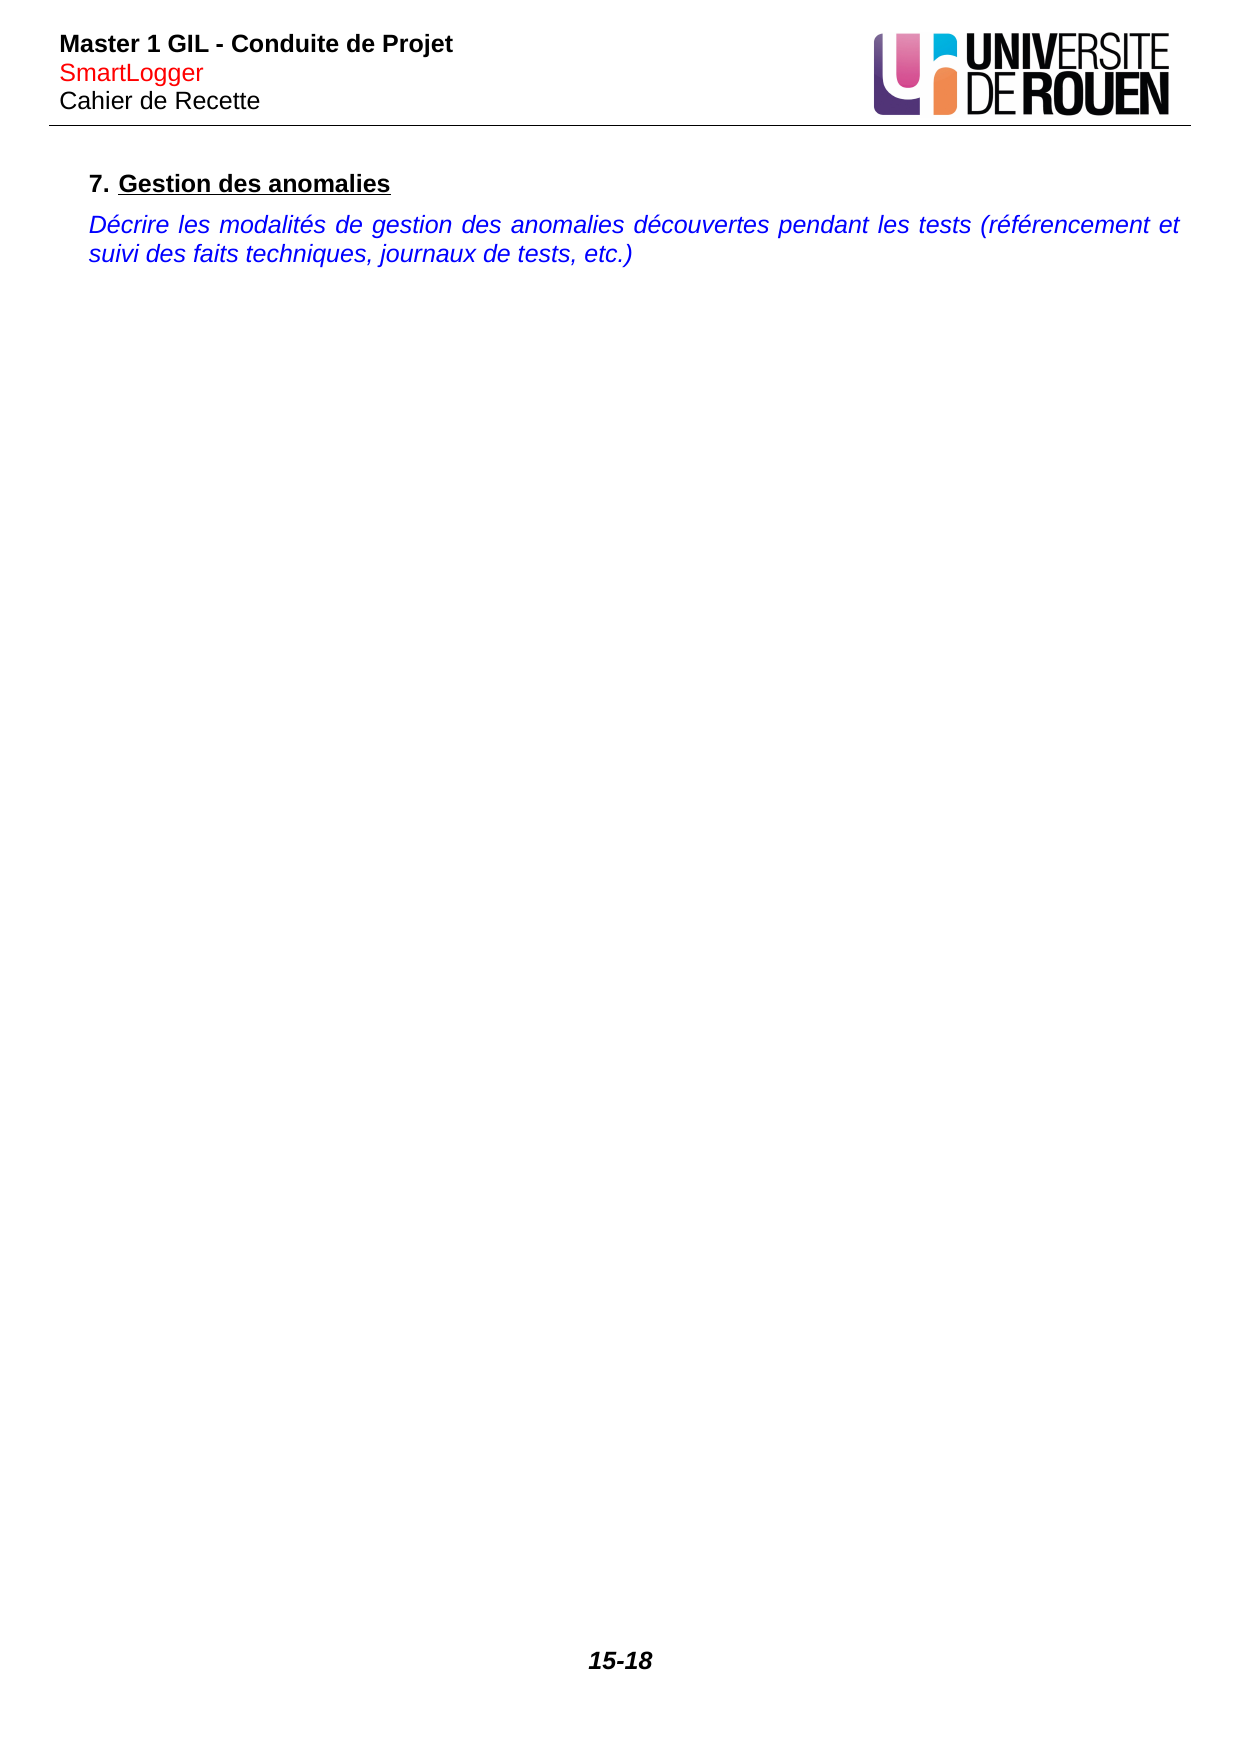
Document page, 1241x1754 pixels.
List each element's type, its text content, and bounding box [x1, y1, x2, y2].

text Décrire les modalités de gestion des anomalies découvertes pendant les tests (référencement et suivi des faits techniques, journaux de tests, etc.) [89, 210, 1181, 267]
picture [872, 32, 1170, 118]
subtitle Gestion des anomalies [89, 169, 1181, 197]
